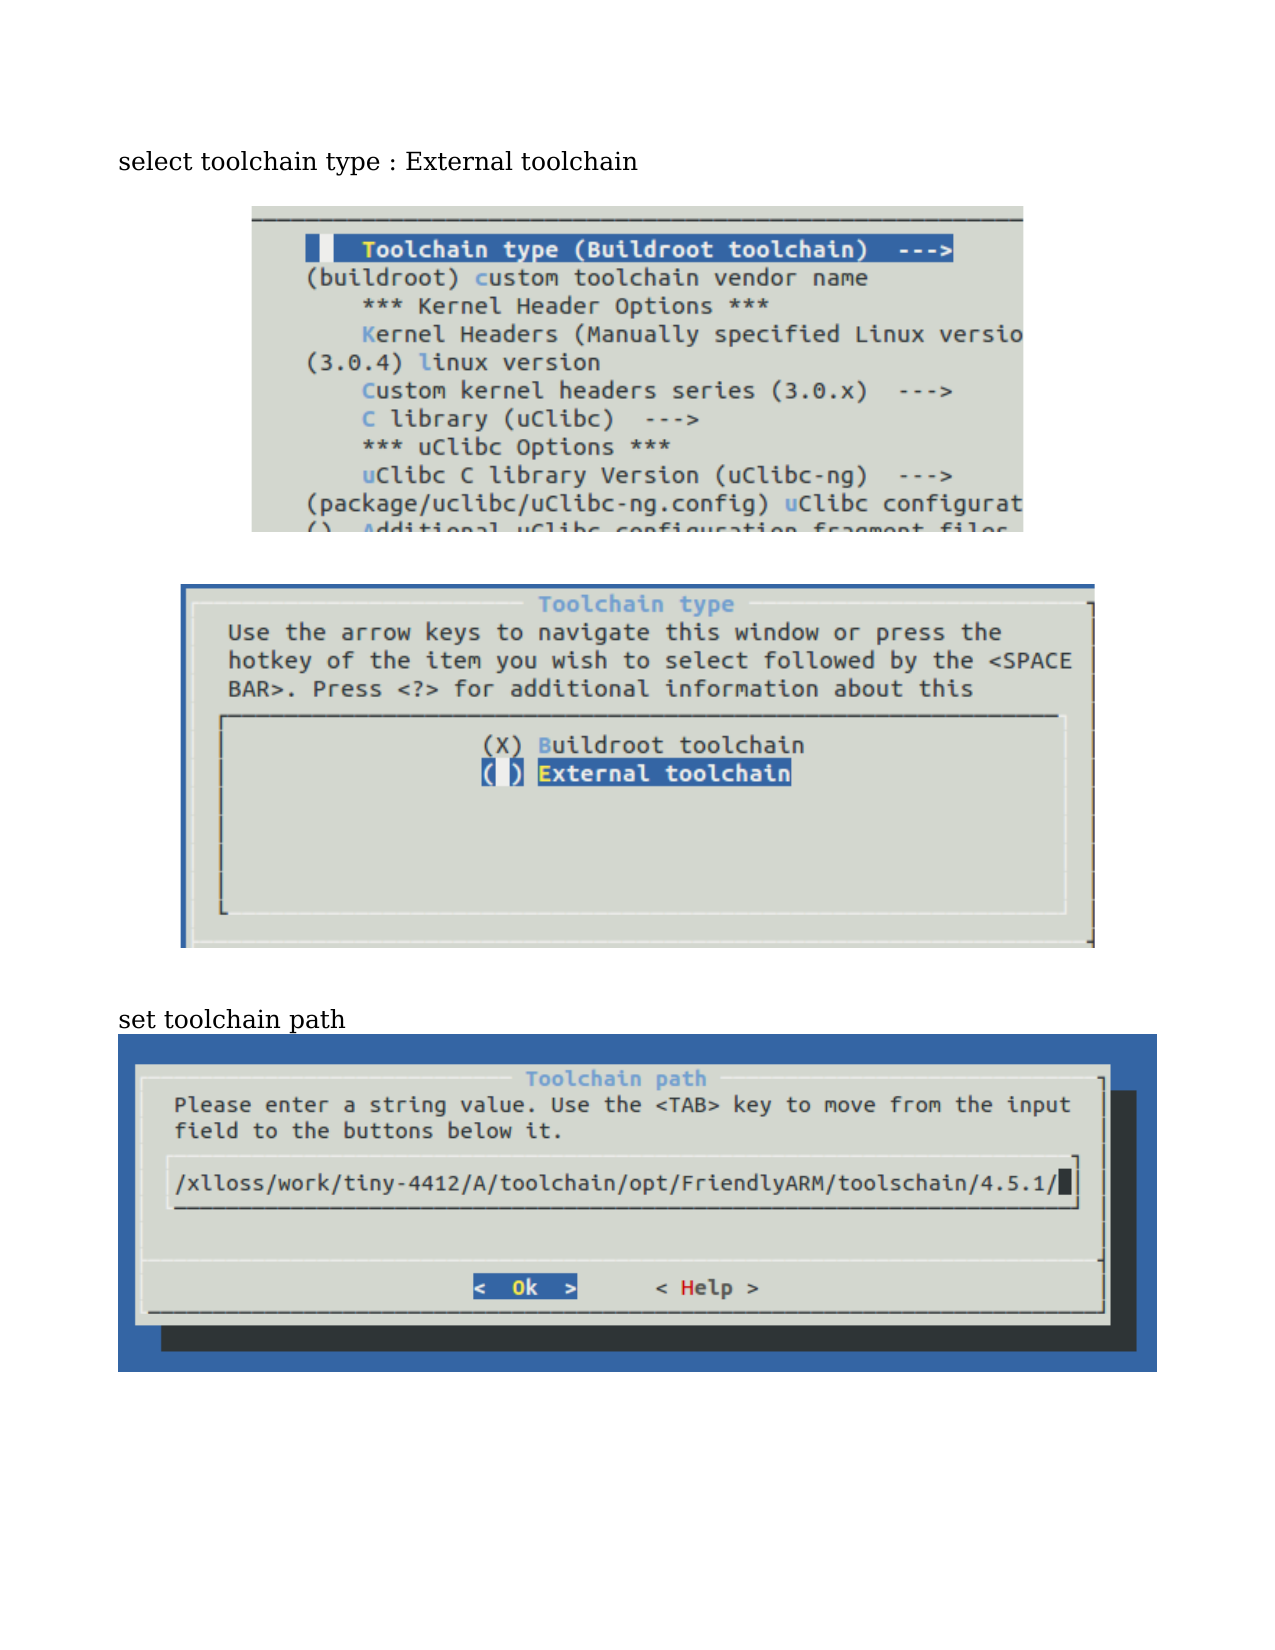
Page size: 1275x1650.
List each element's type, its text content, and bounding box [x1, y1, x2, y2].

picture [118, 1034, 1157, 1372]
picture [251, 206, 1024, 532]
text set toolchain path [118, 1006, 1157, 1034]
picture [180, 584, 1095, 948]
text select toolchain type : External toolchain [118, 147, 1157, 176]
